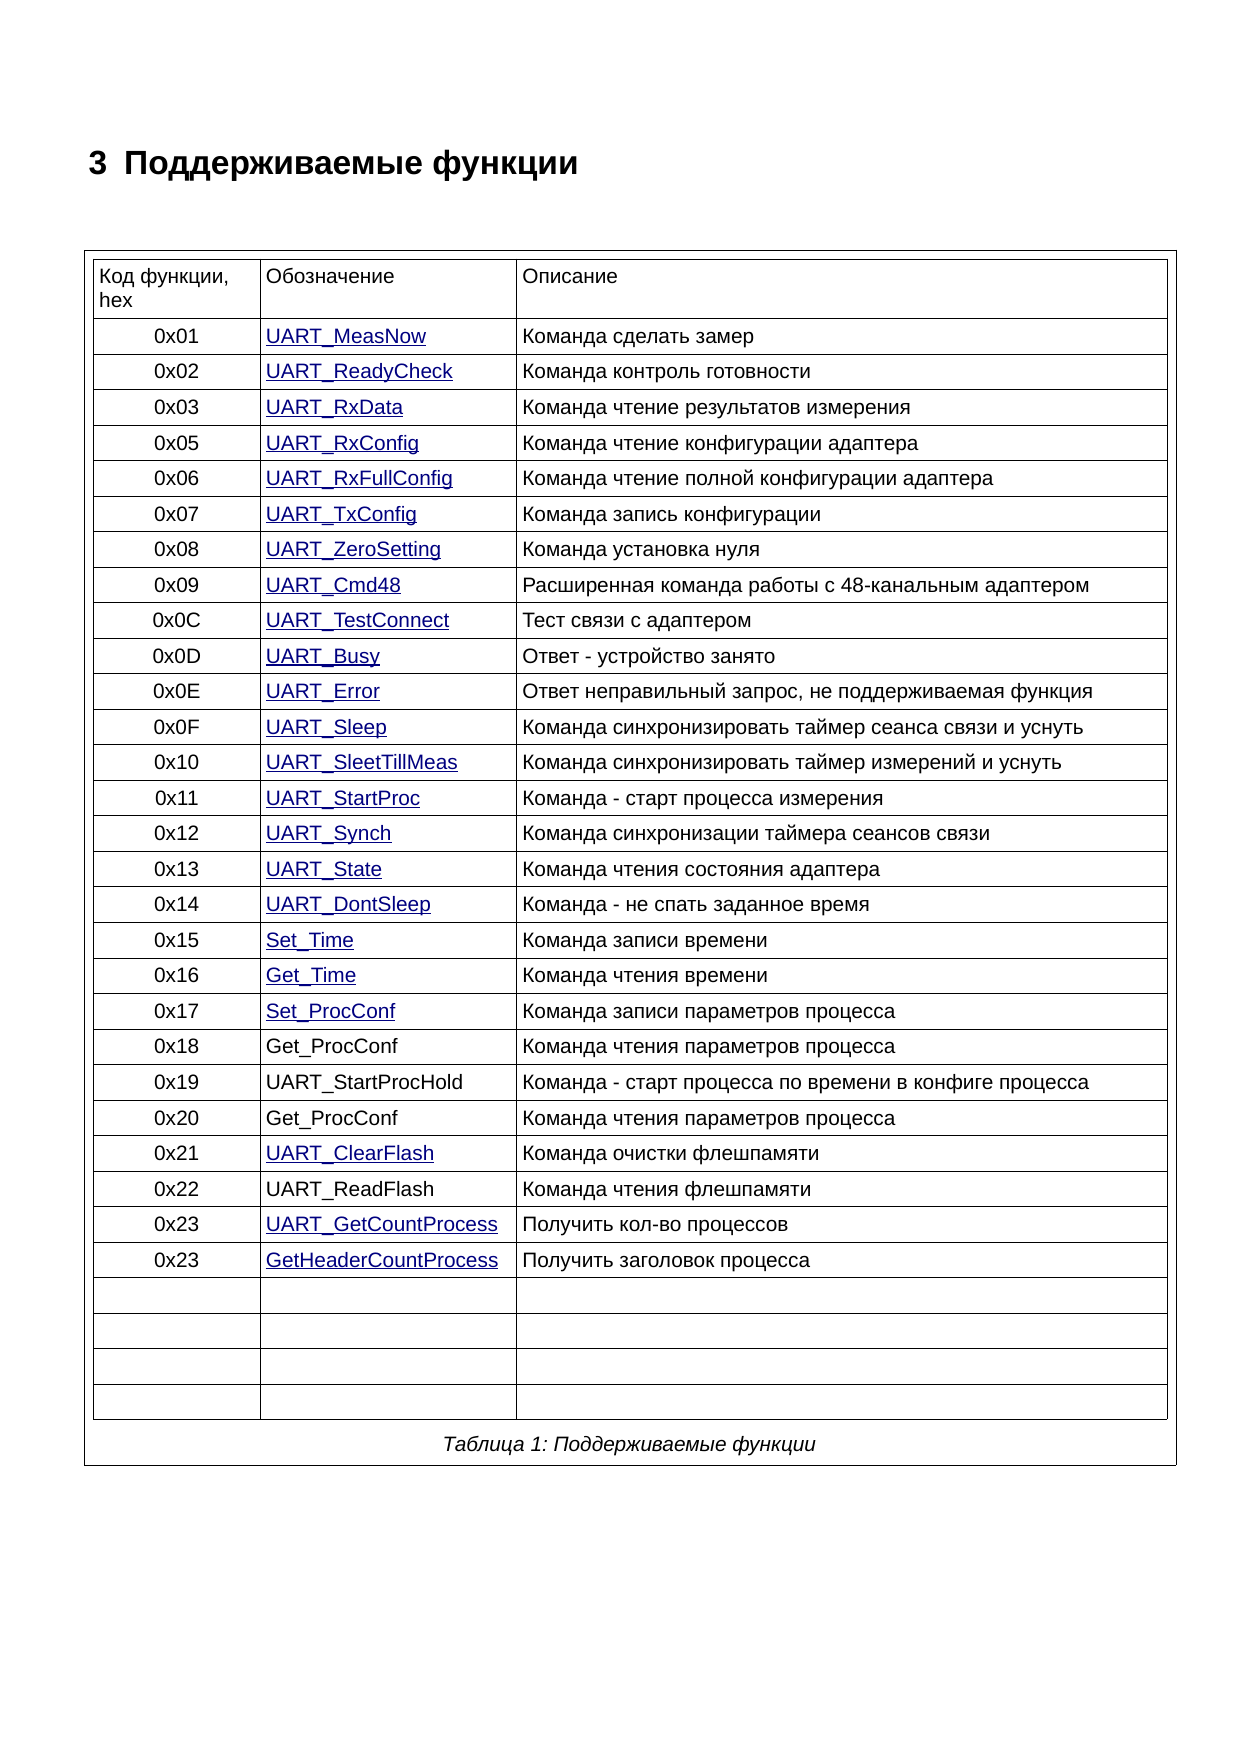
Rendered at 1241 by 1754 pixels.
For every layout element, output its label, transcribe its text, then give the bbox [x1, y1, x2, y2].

table_cell 0x19 [94, 1065, 260, 1099]
table_cell UART_StartProc [261, 781, 516, 815]
table_cell Команда синхронизировать таймер сеанса связи и уснуть [517, 710, 1167, 744]
table_cell 0x20 [94, 1101, 260, 1135]
table_cell UART_RxFullConfig [261, 461, 516, 496]
table_cell Команда чтения параметров процесса [517, 1030, 1167, 1064]
table_cell Команда очистки флешпамяти [517, 1136, 1167, 1171]
table_cell 0х08 [94, 532, 260, 567]
subtitle Поддерживаемые функции [79, 143, 1187, 182]
table_cell 0x0F [94, 710, 260, 744]
table_cell Команда запись конфигурации [517, 497, 1167, 531]
table_cell UART_ReadyCheck [261, 355, 516, 389]
table_cell UART_ReadFlash [261, 1172, 516, 1206]
table_cell Расширенная команда работы с 48-канальным адаптером [517, 568, 1167, 602]
table_cell [517, 1278, 1167, 1313]
table_cell Команда синхронизации таймера сеансов связи [517, 816, 1167, 851]
table_cell 0х0С [94, 603, 260, 638]
table_cell 0х09 [94, 568, 260, 602]
table_cell [94, 1314, 260, 1348]
table_cell Команда - не спать заданное время [517, 887, 1167, 922]
table_cell [94, 1385, 260, 1419]
table_cell Команда чтение конфигурации адаптера [517, 426, 1167, 460]
table_cell Команда синхронизировать таймер измерений и уснуть [517, 745, 1167, 780]
table_cell Команда чтения состояния адаптера [517, 852, 1167, 886]
table_cell Set_ProcConf [261, 994, 516, 1028]
table_cell Get_ProcConf [261, 1030, 516, 1064]
table_cell 0x12 [94, 816, 260, 851]
table_cell Команда чтения времени [517, 959, 1167, 993]
table_cell Команда - старт процесса по времени в конфиге процесса [517, 1065, 1167, 1099]
table_cell UART_ClearFlash [261, 1136, 516, 1171]
table_cell UART_RxConfig [261, 426, 516, 460]
table_cell Команда сделать замер [517, 319, 1167, 353]
table_cell [261, 1385, 516, 1419]
table_cell 0x15 [94, 923, 260, 957]
table_cell [261, 1278, 516, 1313]
table_cell Команда - старт процесса измерения [517, 781, 1167, 815]
table_cell Ответ - устройство занято [517, 639, 1167, 673]
table_cell Тест связи с адаптером [517, 603, 1167, 638]
table_cell UART_TestConnect [261, 603, 516, 638]
table_cell Команда записи параметров процесса [517, 994, 1167, 1028]
table_cell 0x0E [94, 674, 260, 709]
table_cell UART_GetCountProcess [261, 1207, 516, 1242]
table_cell UART_Cmd48 [261, 568, 516, 602]
text Таблица 1: Поддерживаемые функции [93, 1432, 1167, 1456]
table_cell [261, 1349, 516, 1384]
table_cell UART_Busy [261, 639, 516, 673]
table_cell UART_RxData [261, 390, 516, 424]
table_cell GetHeaderCountProcess [261, 1243, 516, 1277]
table_cell 0x11 [94, 781, 260, 815]
table_cell 0x14 [94, 887, 260, 922]
table_cell 0х0D [94, 639, 260, 673]
table_cell Команда контроль готовности [517, 355, 1167, 389]
table_cell [517, 1385, 1167, 1419]
table_cell UART_Error [261, 674, 516, 709]
table_cell 0х23 [94, 1243, 260, 1277]
table_cell UART_SleetTillMeas [261, 745, 516, 780]
table_cell 0х07 [94, 497, 260, 531]
table_cell UART_StartProcHold [261, 1065, 516, 1099]
table_cell UART_DontSleep [261, 887, 516, 922]
table_cell Получить кол-во процессов [517, 1207, 1167, 1242]
table_cell Команда чтение полной конфигурации адаптера [517, 461, 1167, 496]
table_cell 0х05 [94, 426, 260, 460]
table_cell Команда установка нуля [517, 532, 1167, 567]
table_cell [261, 1314, 516, 1348]
table_cell 0х06 [94, 461, 260, 496]
table_cell Set_Time [261, 923, 516, 957]
table_cell Получить заголовок процесса [517, 1243, 1167, 1277]
table_cell UART_TxConfig [261, 497, 516, 531]
table_cell 0x17 [94, 994, 260, 1028]
table_cell UART_Sleep [261, 710, 516, 744]
table_cell 0х23 [94, 1207, 260, 1242]
table_cell Команда чтение результатов измерения [517, 390, 1167, 424]
table_cell 0x18 [94, 1030, 260, 1064]
table_cell Ответ неправильный запрос, не поддерживаемая функция [517, 674, 1167, 709]
table_cell Команда чтения параметров процесса [517, 1101, 1167, 1135]
table_cell 0x16 [94, 959, 260, 993]
table_cell 0x03 [94, 390, 260, 424]
table_header Обозначение [261, 260, 516, 318]
table_cell Get_Time [261, 959, 516, 993]
table_header Код функции, hex [94, 260, 260, 318]
table_cell UART_ZeroSetting [261, 532, 516, 567]
table_cell [94, 1278, 260, 1313]
table_cell Команда чтения флешпамяти [517, 1172, 1167, 1206]
table_cell 0x01 [94, 319, 260, 353]
table_header Описание [517, 260, 1167, 318]
table_cell UART_MeasNow [261, 319, 516, 353]
table_cell Get_ProcConf [261, 1101, 516, 1135]
table_cell 0x21 [94, 1136, 260, 1171]
table_cell 0x13 [94, 852, 260, 886]
table_cell UART_Synch [261, 816, 516, 851]
table_cell [517, 1349, 1167, 1384]
table_cell 0х02 [94, 355, 260, 389]
table_cell [517, 1314, 1167, 1348]
table_cell 0x10 [94, 745, 260, 780]
table_cell Команда записи времени [517, 923, 1167, 957]
table_cell UART_State [261, 852, 516, 886]
table_cell [94, 1349, 260, 1384]
table_cell 0x22 [94, 1172, 260, 1206]
